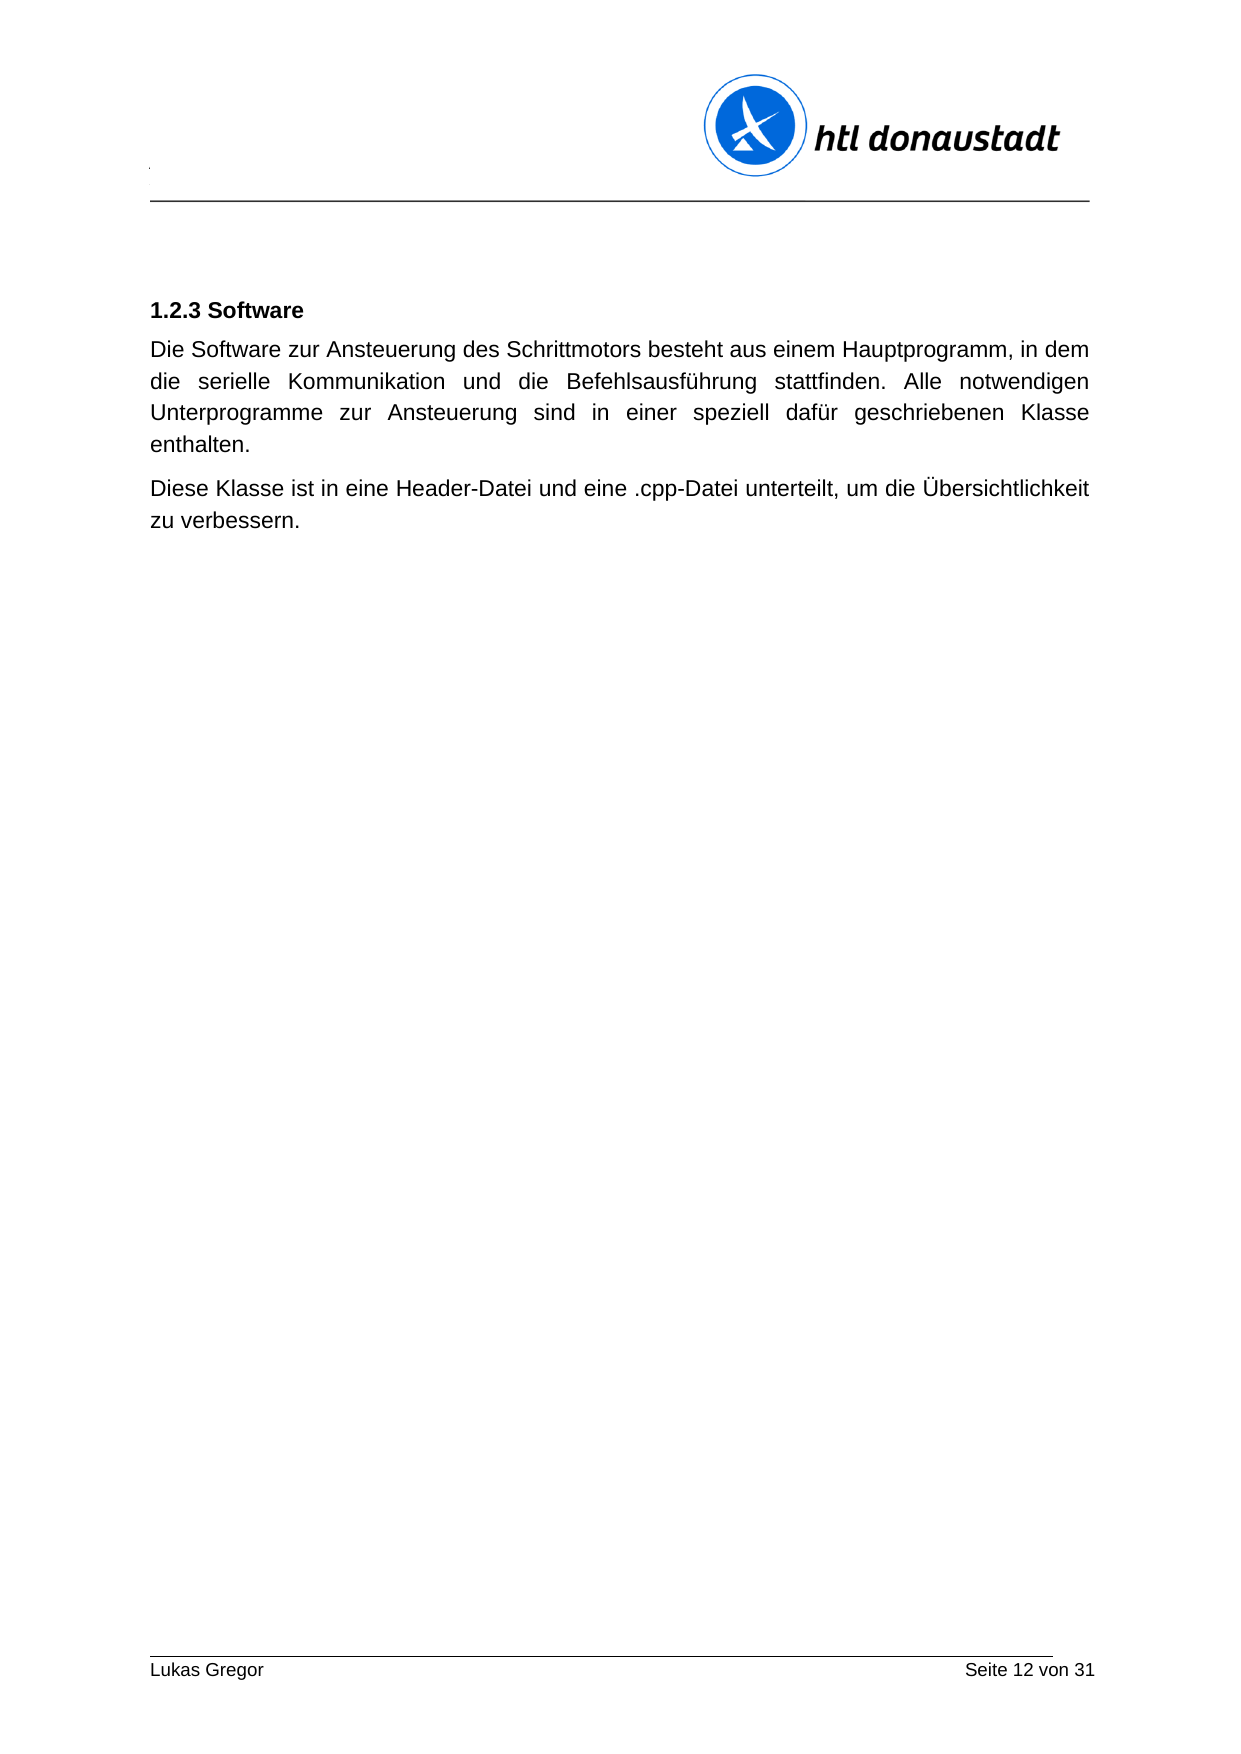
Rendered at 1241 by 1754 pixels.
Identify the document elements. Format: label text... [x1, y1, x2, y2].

subtitle 1.2.3 Software [112, 297, 1090, 324]
text Die Software zur Ansteuerung des Schrittmotors besteht aus einem Hauptprogramm, in dem die serielle Kommunikation und die Befehlsausführung stattfinden. Alle notwendigen Unterprogramme zur Ansteuerung sind in einer speziell dafür geschriebenen Klasse enthalten. [150, 336, 1090, 457]
picture [150, 73, 1090, 207]
text Diese Klasse ist in eine Header-Datei und eine .cpp-Datei unterteilt, um die Übersichtlichkeit zu verbessern. [150, 475, 1090, 533]
